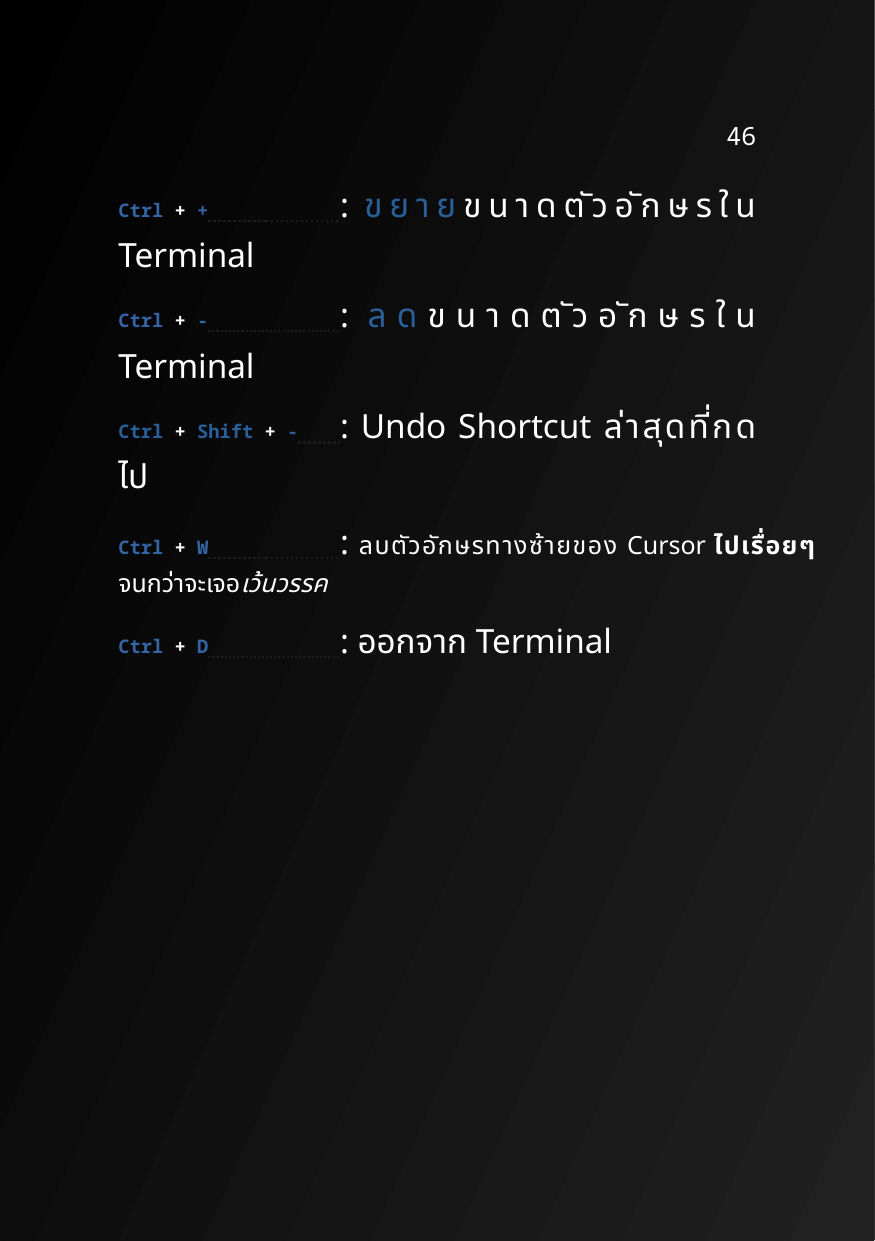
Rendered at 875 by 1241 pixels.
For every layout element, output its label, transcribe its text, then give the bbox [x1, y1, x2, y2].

text Ctrl + Shift + - : Undo Shortcut ล่าสุดที่กดไป [118, 403, 756, 504]
text Ctrl + D : ออกจาก Terminal [118, 618, 756, 668]
text Ctrl + W : ลบตัวอักษรทางซ้ายของ Cursor ไปเรื่อยๆ จนกว่าจะเจอเว้นวรรค [118, 518, 815, 603]
text Ctrl + - : ลดขนาดตัวอักษรใน Terminal [118, 292, 756, 388]
text Ctrl + + : ขยายขนาดตัวอักษรใน Terminal [118, 182, 756, 278]
